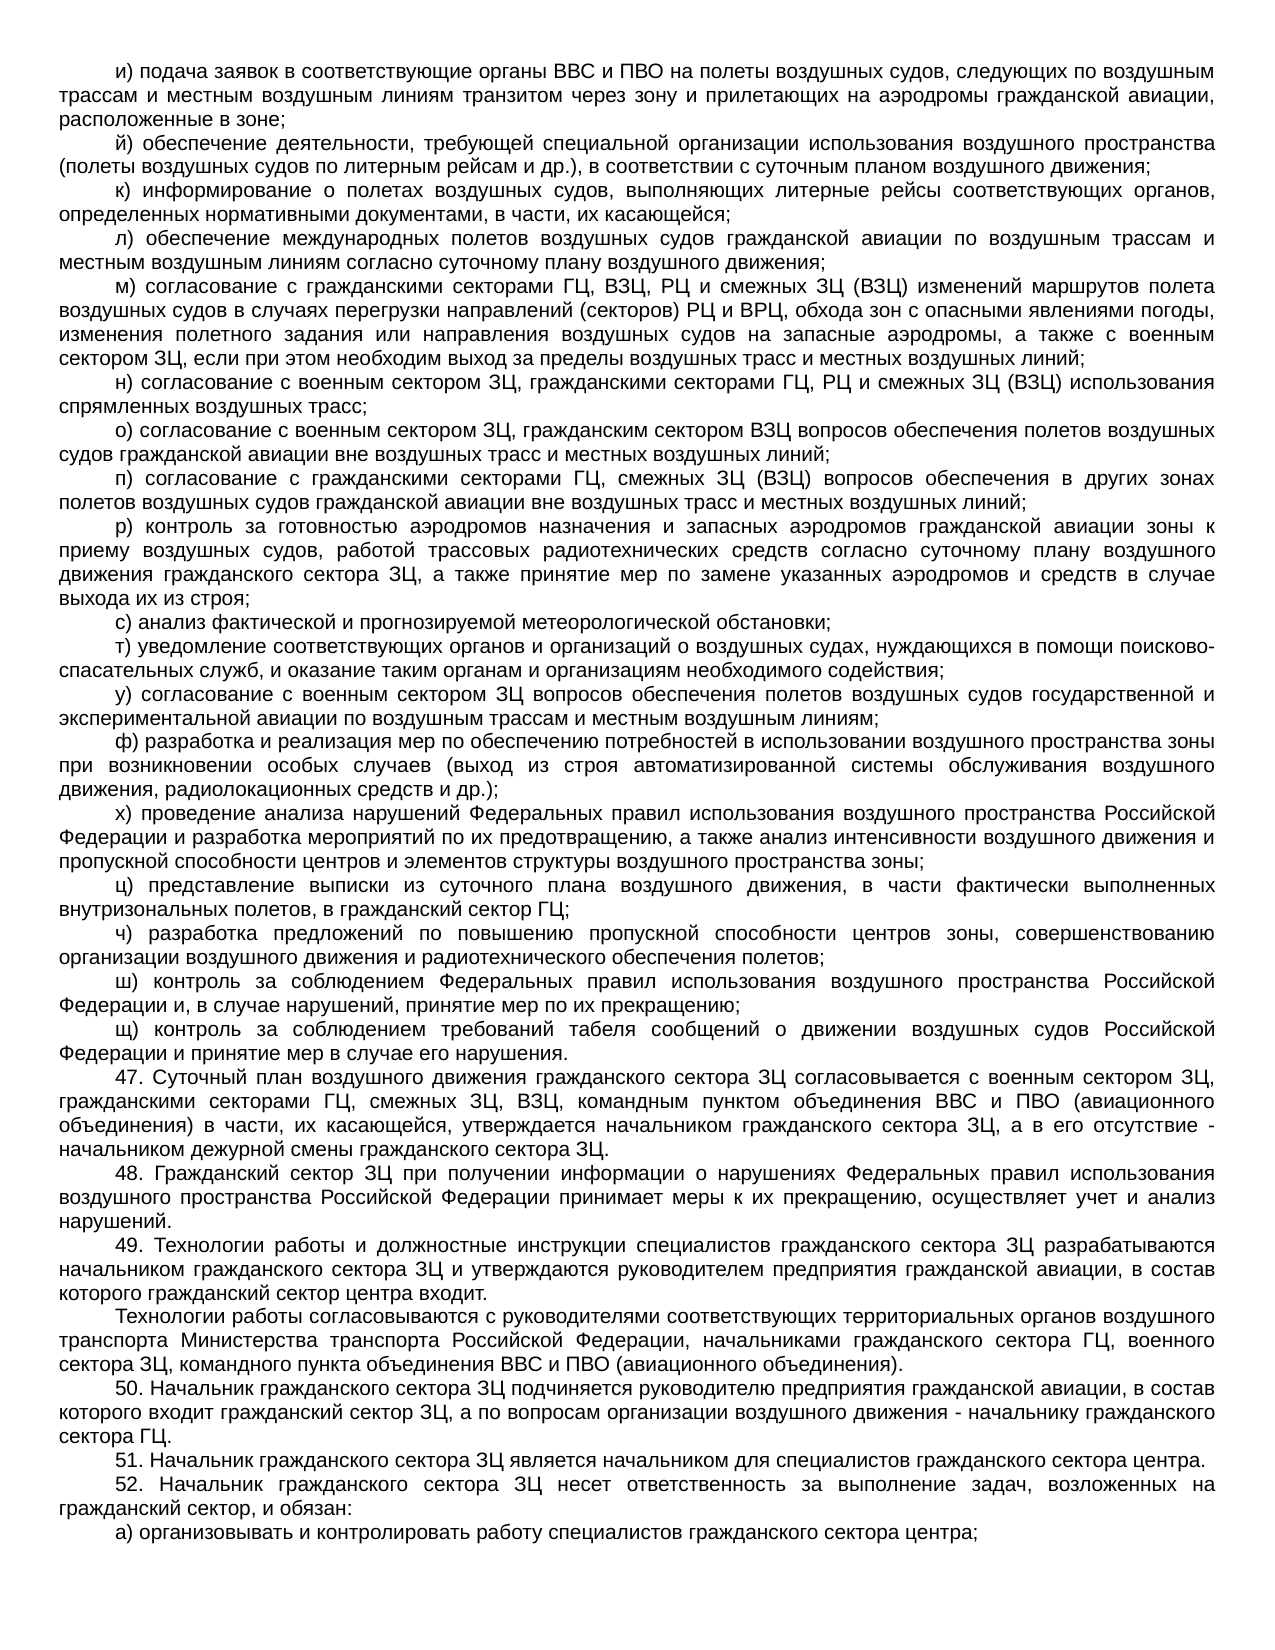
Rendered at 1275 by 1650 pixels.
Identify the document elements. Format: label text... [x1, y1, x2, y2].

text 51. Начальник гражданского сектора ЗЦ является начальником для специалистов гражданского сектора центра. [58, 1448, 1216, 1472]
text и) подача заявок в соответствующие органы ВВС и ПВО на полеты воздушных судов, следующих по воздушным трассам и местным воздушным линиям транзитом через зону и прилетающих на аэродромы гражданской авиации, расположенные в зоне; [58, 58, 1216, 130]
text й) обеспечение деятельности, требующей специальной организации использования воздушного пространства (полеты воздушных судов по литерным рейсам и др.), в соответствии с суточным планом воздушного движения; [58, 130, 1216, 178]
text ш) контроль за соблюдением Федеральных правил использования воздушного пространства Российской Федерации и, в случае нарушений, принятие мер по их прекращению; [58, 969, 1216, 1017]
text о) согласование с военным сектором ЗЦ, гражданским сектором ВЗЦ вопросов обеспечения полетов воздушных судов гражданской авиации вне воздушных трасс и местных воздушных линий; [58, 418, 1216, 466]
text Технологии работы согласовываются с руководителями соответствующих территориальных органов воздушного транспорта Министерства транспорта Российской Федерации, начальниками гражданского сектора ГЦ, военного сектора ЗЦ, командного пункта объединения ВВС и ПВО (авиационного объединения). [58, 1304, 1216, 1376]
text 52. Начальник гражданского сектора ЗЦ несет ответственность за выполнение задач, возложенных на гражданский сектор, и обязан: [58, 1472, 1216, 1520]
text х) проведение анализа нарушений Федеральных правил использования воздушного пространства Российской Федерации и разработка мероприятий по их предотвращению, а также анализ интенсивности воздушного движения и пропускной способности центров и элементов структуры воздушного пространства зоны; [58, 801, 1216, 873]
text м) согласование с гражданскими секторами ГЦ, ВЗЦ, РЦ и смежных ЗЦ (ВЗЦ) изменений маршрутов полета воздушных судов в случаях перегрузки направлений (секторов) РЦ и ВРЦ, обхода зон с опасными явлениями погоды, изменения полетного задания или направления воздушных судов на запасные аэродромы, а также с военным сектором ЗЦ, если при этом необходим выход за пределы воздушных трасс и местных воздушных линий; [58, 274, 1216, 370]
text 50. Начальник гражданского сектора ЗЦ подчиняется руководителю предприятия гражданской авиации, в состав которого входит гражданский сектор ЗЦ, а по вопросам организации воздушного движения - начальнику гражданского сектора ГЦ. [58, 1376, 1216, 1448]
text ч) разработка предложений по повышению пропускной способности центров зоны, совершенствованию организации воздушного движения и радиотехнического обеспечения полетов; [58, 921, 1216, 969]
text ц) представление выписки из суточного плана воздушного движения, в части фактически выполненных внутризональных полетов, в гражданский сектор ГЦ; [58, 873, 1216, 921]
text а) организовывать и контролировать работу специалистов гражданского сектора центра; [58, 1520, 1216, 1544]
text ф) разработка и реализация мер по обеспечению потребностей в использовании воздушного пространства зоны при возникновении особых случаев (выход из строя автоматизированной системы обслуживания воздушного движения, радиолокационных средств и др.); [58, 729, 1216, 801]
text к) информирование о полетах воздушных судов, выполняющих литерные рейсы соответствующих органов, определенных нормативными документами, в части, их касающейся; [58, 178, 1216, 226]
text щ) контроль за соблюдением требований табеля сообщений о движении воздушных судов Российской Федерации и принятие мер в случае его нарушения. [58, 1017, 1216, 1065]
text н) согласование с военным сектором ЗЦ, гражданскими секторами ГЦ, РЦ и смежных ЗЦ (ВЗЦ) использования спрямленных воздушных трасс; [58, 370, 1216, 418]
text с) анализ фактической и прогнозируемой метеорологической обстановки; [58, 609, 1216, 633]
text 48. Гражданский сектор ЗЦ при получении информации о нарушениях Федеральных правил использования воздушного пространства Российской Федерации принимает меры к их прекращению, осуществляет учет и анализ нарушений. [58, 1161, 1216, 1232]
text р) контроль за готовностью аэродромов назначения и запасных аэродромов гражданской авиации зоны к приему воздушных судов, работой трассовых радиотехнических средств согласно суточному плану воздушного движения гражданского сектора ЗЦ, а также принятие мер по замене указанных аэродромов и средств в случае выхода их из строя; [58, 514, 1216, 609]
text у) согласование с военным сектором ЗЦ вопросов обеспечения полетов воздушных судов государственной и экспериментальной авиации по воздушным трассам и местным воздушным линиям; [58, 681, 1216, 729]
text л) обеспечение международных полетов воздушных судов гражданской авиации по воздушным трассам и местным воздушным линиям согласно суточному плану воздушного движения; [58, 226, 1216, 274]
text 49. Технологии работы и должностные инструкции специалистов гражданского сектора ЗЦ разрабатываются начальником гражданского сектора ЗЦ и утверждаются руководителем предприятия гражданской авиации, в состав которого гражданский сектор центра входит. [58, 1232, 1216, 1304]
text 47. Суточный план воздушного движения гражданского сектора ЗЦ согласовывается с военным сектором ЗЦ, гражданскими секторами ГЦ, смежных ЗЦ, ВЗЦ, командным пунктом объединения ВВС и ПВО (авиационного объединения) в части, их касающейся, утверждается начальником гражданского сектора ЗЦ, а в его отсутствие - начальником дежурной смены гражданского сектора ЗЦ. [58, 1065, 1216, 1161]
text т) уведомление соответствующих органов и организаций о воздушных судах, нуждающихся в помощи поисково-спасательных служб, и оказание таким органам и организациям необходимого содействия; [58, 633, 1216, 681]
text п) согласование с гражданскими секторами ГЦ, смежных ЗЦ (ВЗЦ) вопросов обеспечения в других зонах полетов воздушных судов гражданской авиации вне воздушных трасс и местных воздушных линий; [58, 466, 1216, 514]
